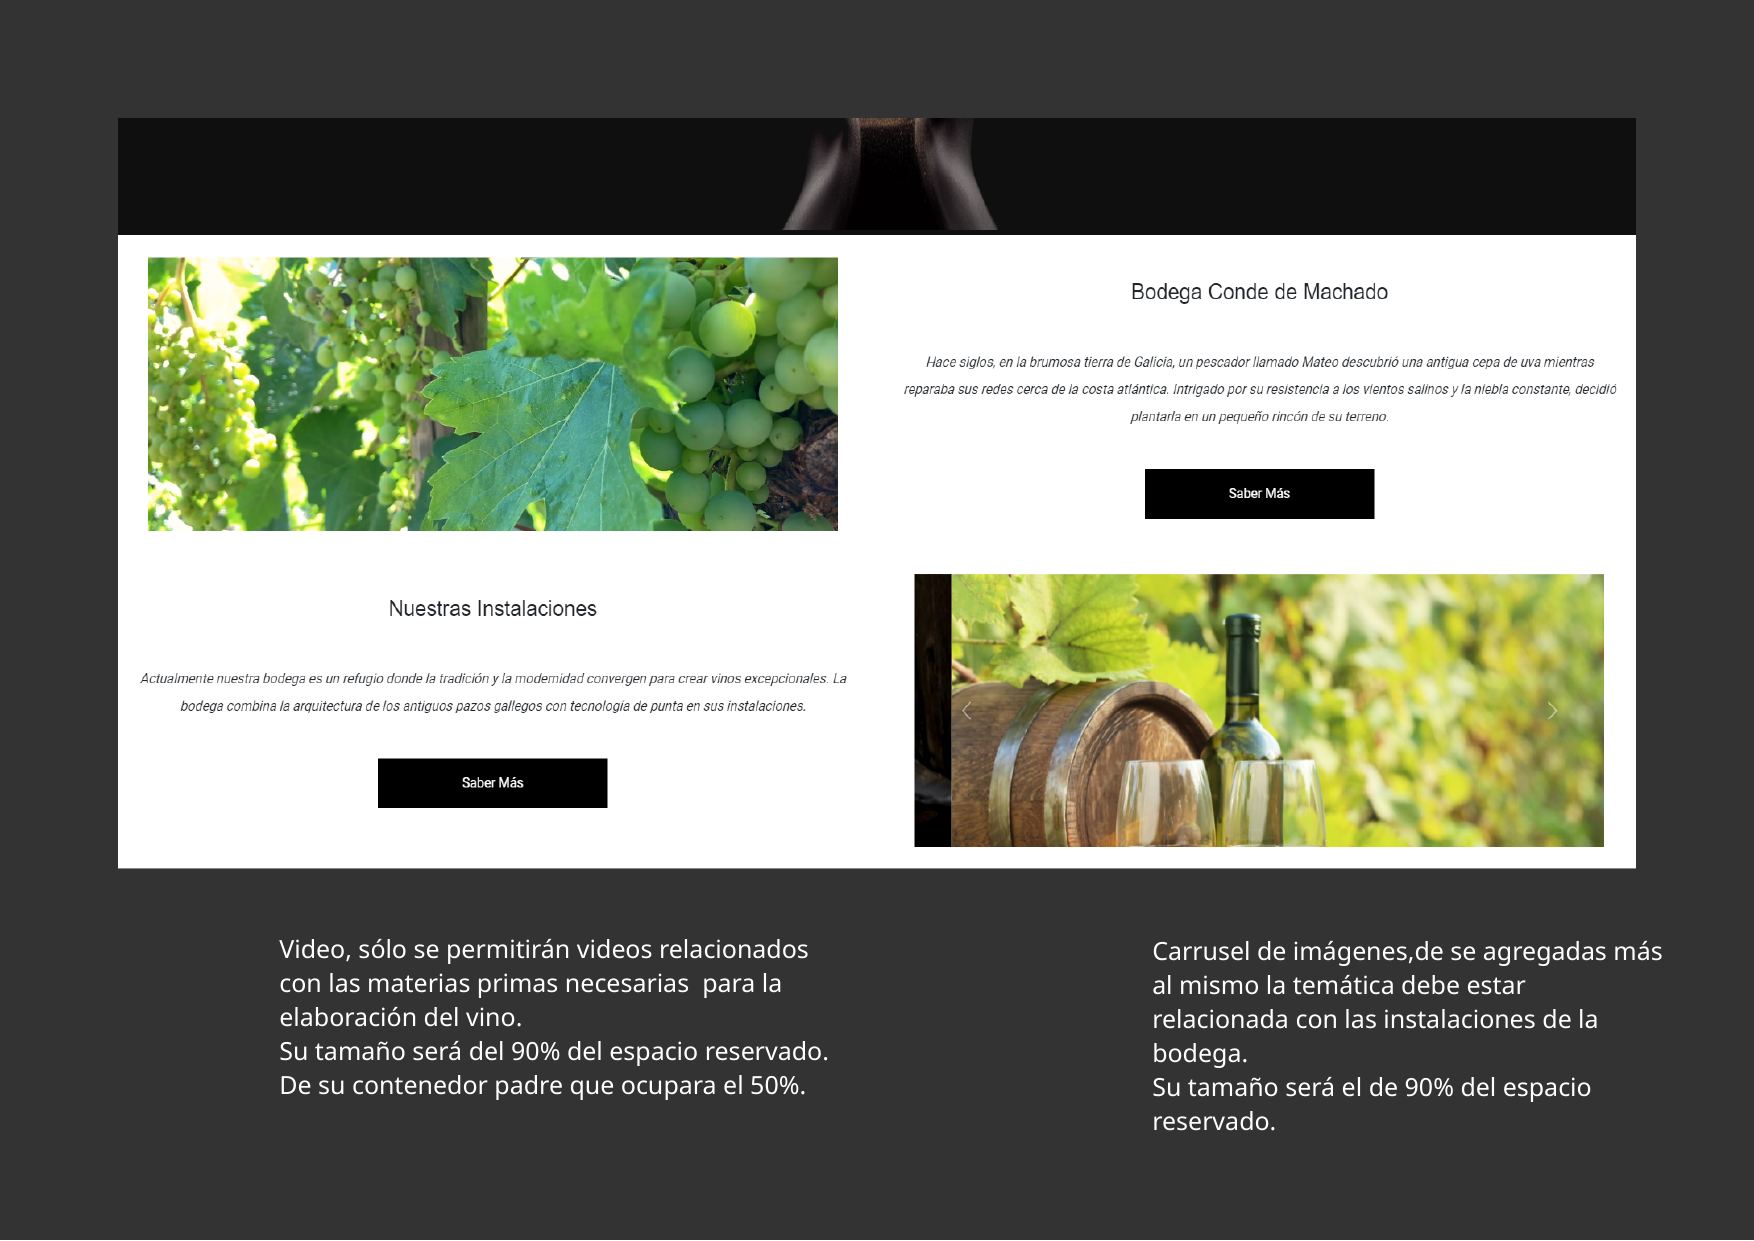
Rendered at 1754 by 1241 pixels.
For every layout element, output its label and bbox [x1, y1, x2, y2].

picture [118, 118, 1636, 869]
